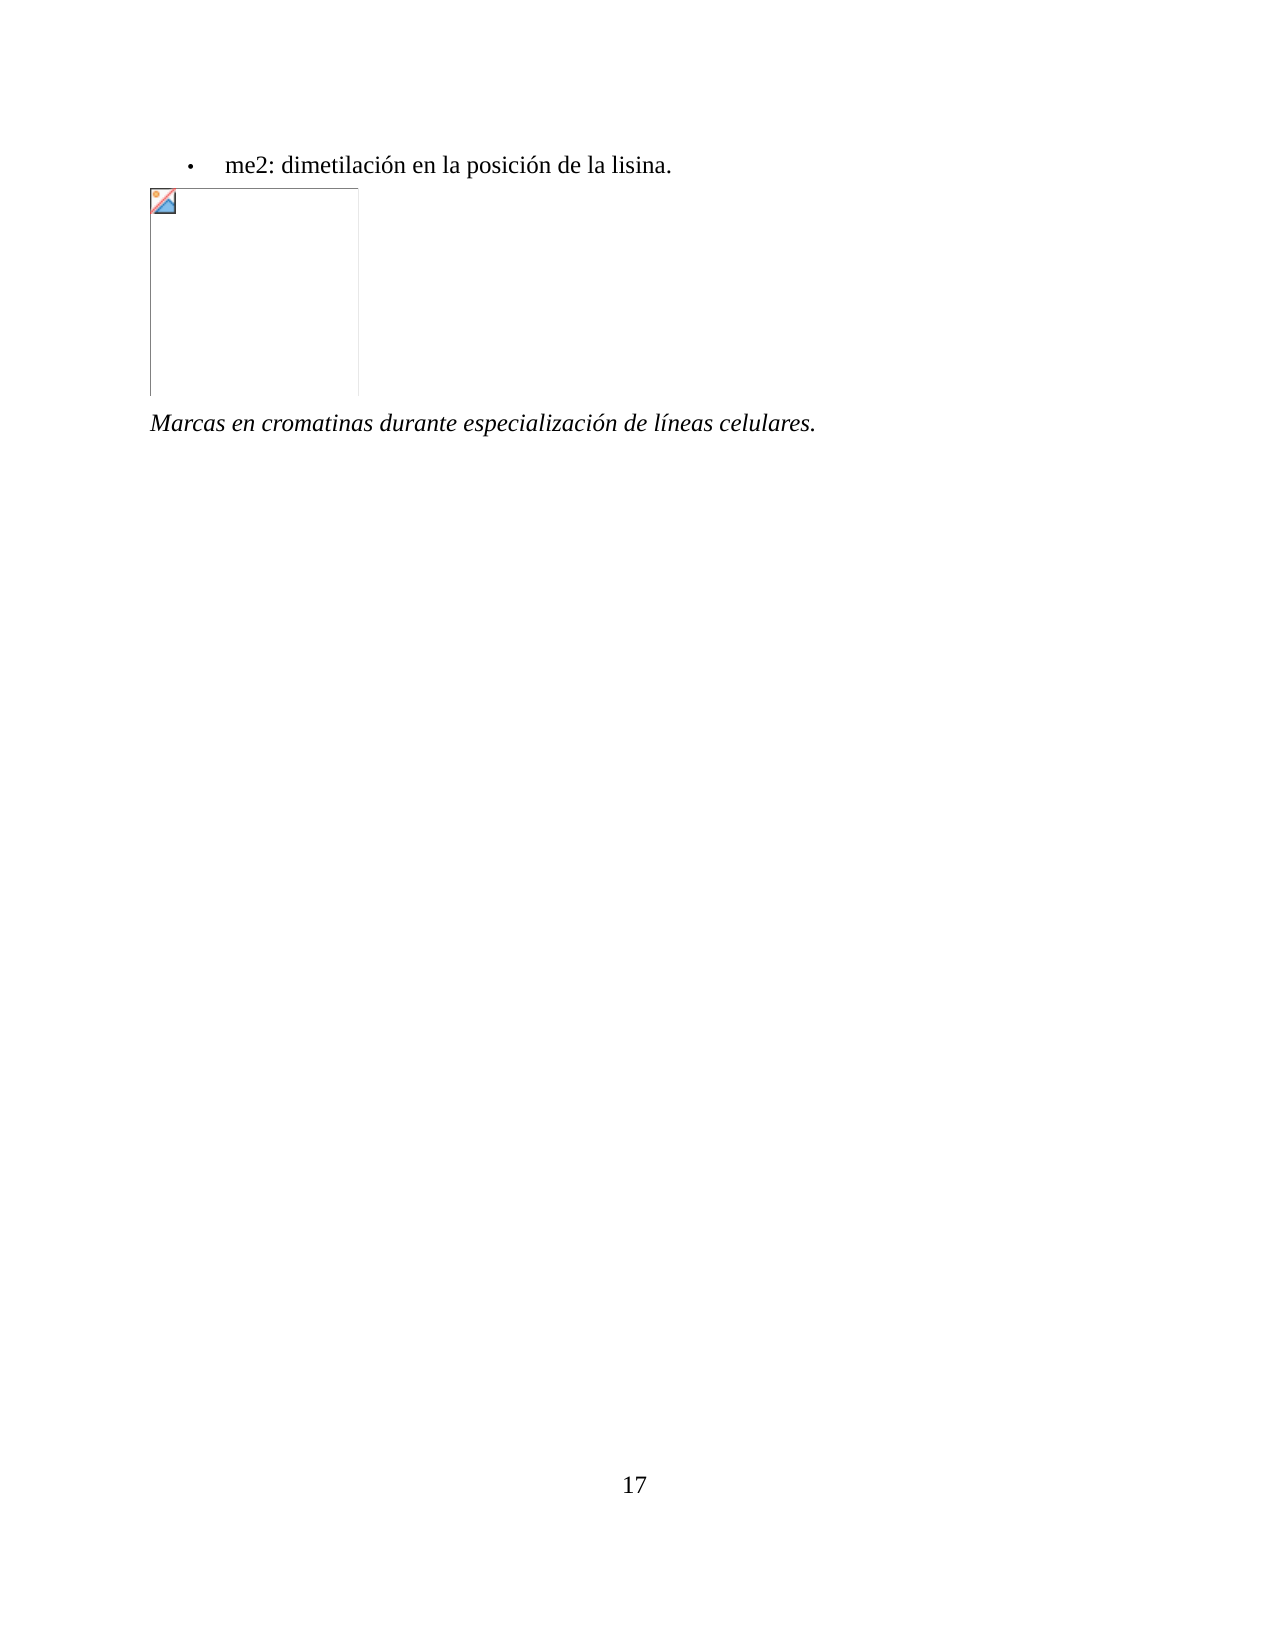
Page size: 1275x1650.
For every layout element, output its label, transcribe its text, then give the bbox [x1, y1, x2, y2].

list me2: dimetilación en la posición de la lisina. [187, 150, 1125, 179]
text Marcas en cromatinas durante especialización de líneas celulares. [150, 408, 1125, 437]
